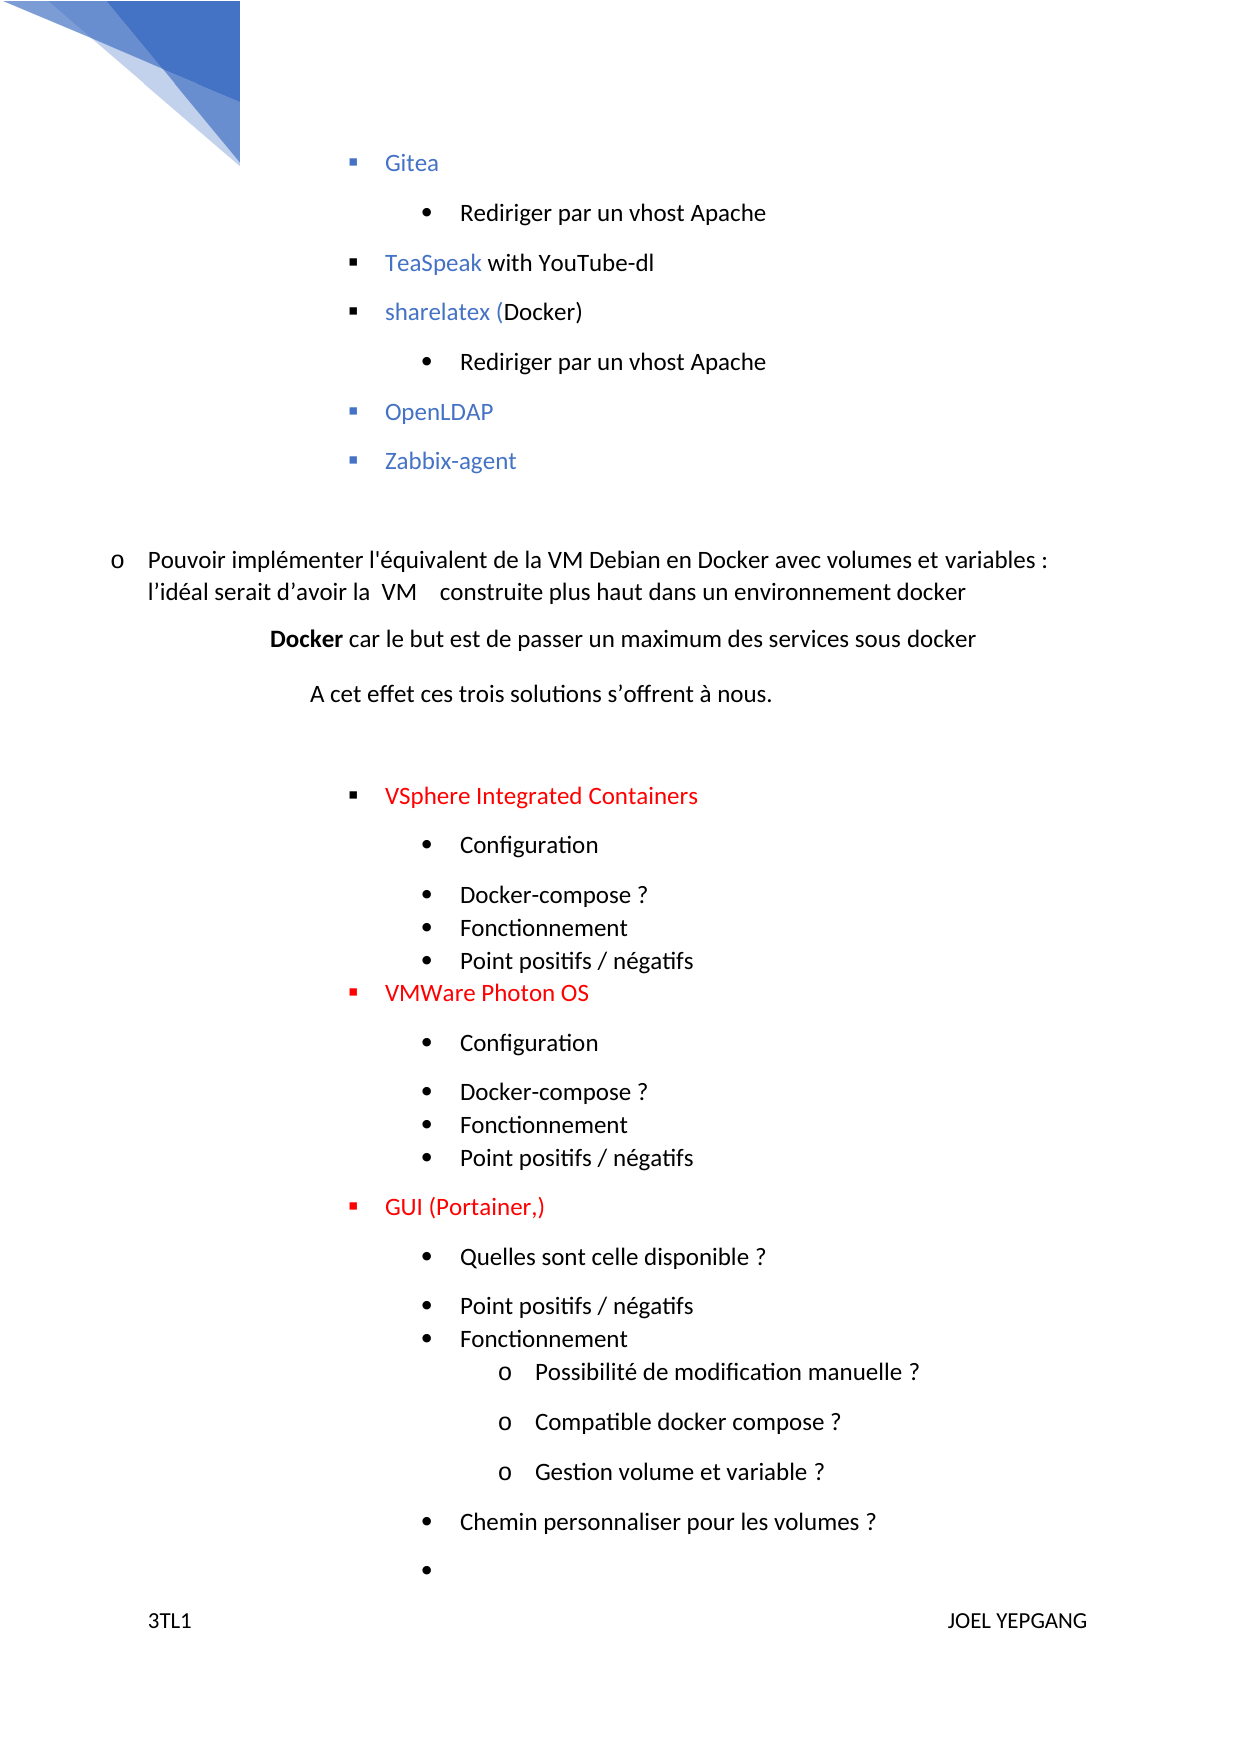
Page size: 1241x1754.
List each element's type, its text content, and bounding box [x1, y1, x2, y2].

list Gitea [347, 148, 1093, 178]
list VSphere Integrated Containers [347, 780, 1093, 810]
list A cet effet ces trois solutions s’offrent à nous. [310, 678, 1093, 708]
list Quelles sont celle disponible ? [422, 1241, 1093, 1271]
list Docker-compose ? [422, 1076, 1093, 1107]
list Configuration [422, 1027, 1093, 1057]
list TeaSpeak with YouTube-dl [347, 247, 1093, 277]
list Fonctionnement [422, 1109, 1093, 1140]
list OpenLDAP [347, 396, 1093, 426]
list Rediriger par un vhost Apache [422, 346, 1093, 377]
list Configuration [422, 829, 1093, 860]
list sharelatex (Docker) [347, 296, 1093, 327]
list VMWare Photon OS [347, 977, 1093, 1007]
list Fonctionnement [422, 912, 1093, 943]
list Point positifs / négatifs [422, 1290, 1093, 1321]
list Possibilité de modification manuelle ? [497, 1356, 1093, 1388]
list Pouvoir implémenter l'équivalent de la VM Debian en Docker avec volumes et variables : l’idéal serait d’avoir la VM construite plus haut dans un environnement docker [110, 544, 1093, 607]
list Chemin personnaliser pour les volumes ? [422, 1506, 1093, 1537]
list Point positifs / négatifs [422, 1142, 1093, 1173]
list Fonctionnement [422, 1323, 1093, 1354]
list Docker-compose ? [422, 879, 1093, 910]
list Gestion volume et variable ? [497, 1456, 1093, 1488]
list Compatible docker compose ? [497, 1406, 1093, 1438]
list GUI (Portainer,) [347, 1191, 1093, 1221]
list Zabbix-agent [347, 445, 1093, 476]
text Docker car le but est de passer un maximum des services sous docker [148, 623, 1093, 654]
list Rediriger par un vhost Apache [422, 197, 1093, 228]
list Point positifs / négatifs [422, 945, 1093, 976]
